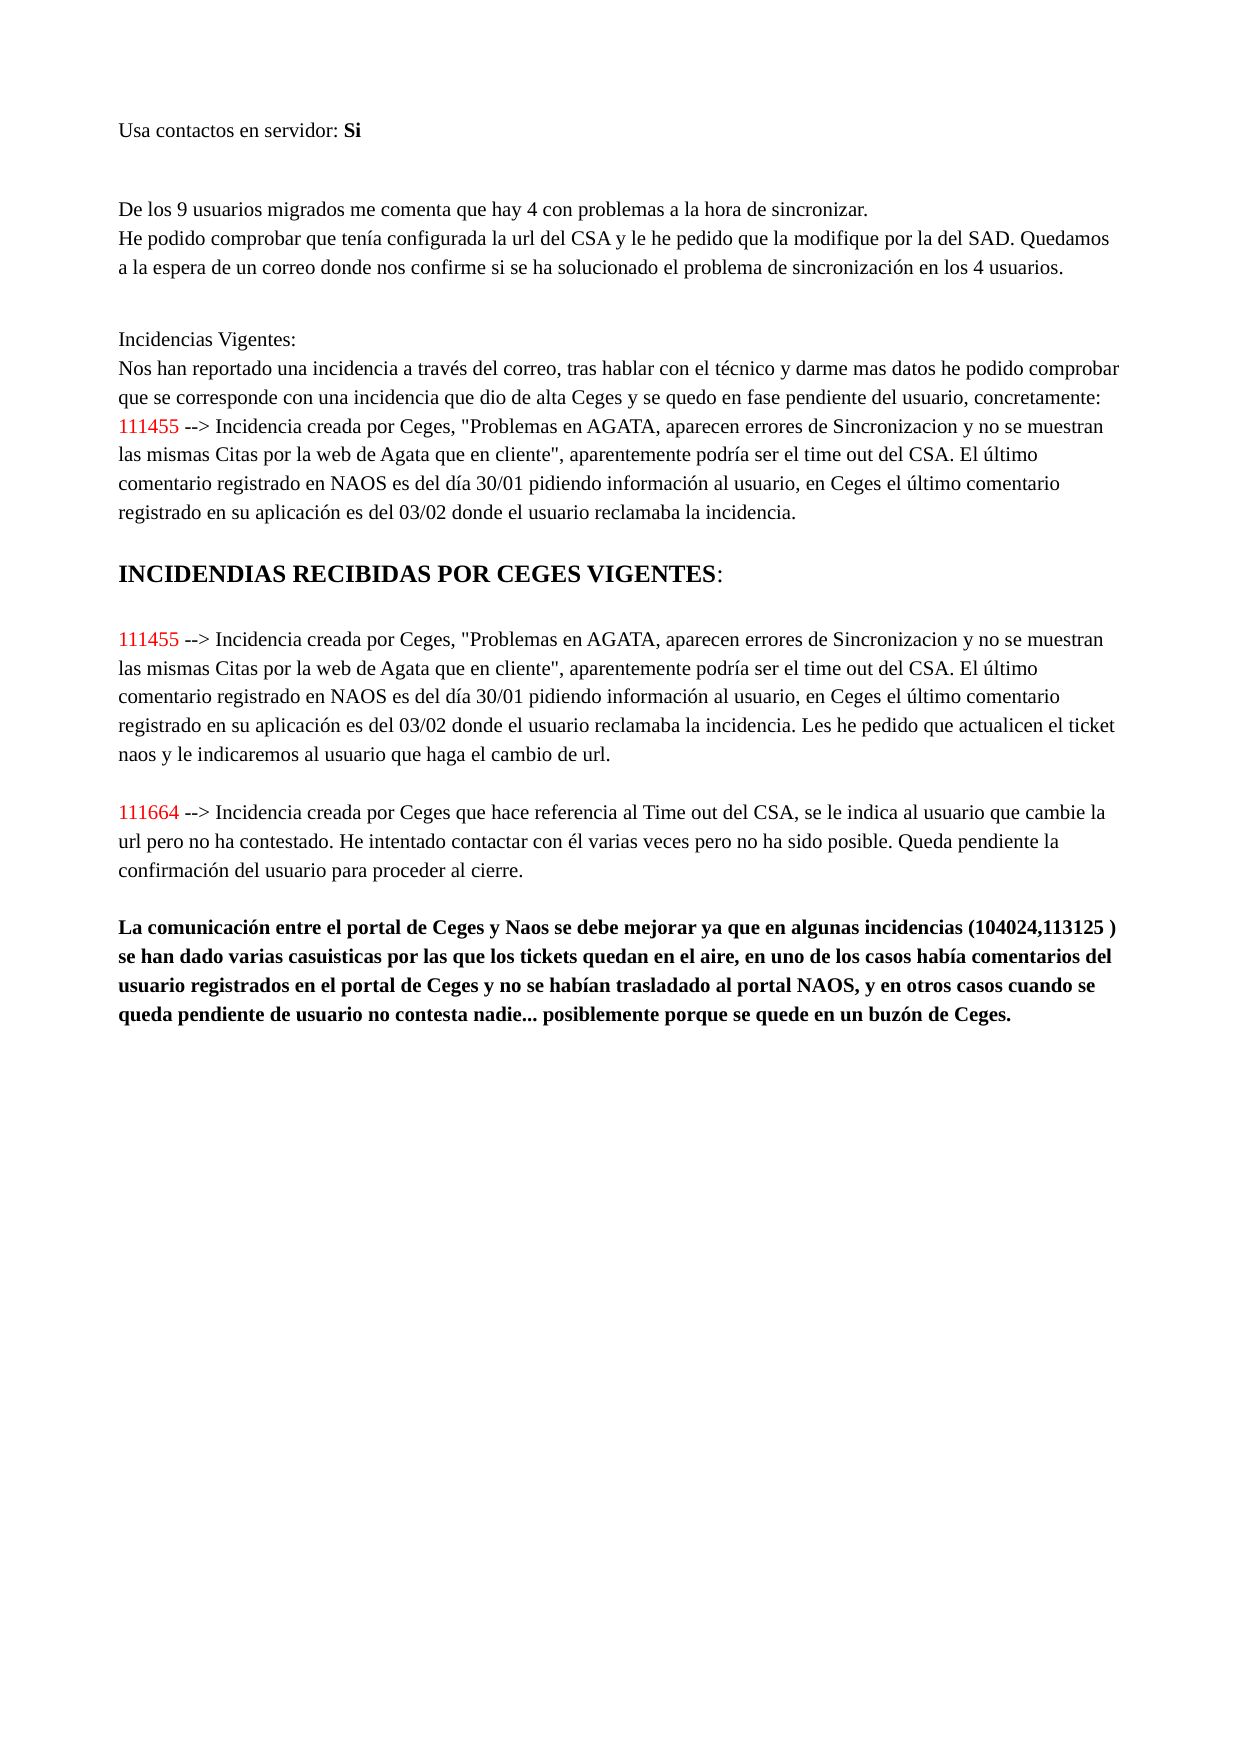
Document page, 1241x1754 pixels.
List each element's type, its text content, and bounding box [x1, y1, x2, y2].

text Incidencias Vigentes: Nos han reportado una incidencia a través del correo, tras hablar con el técnico y darme mas datos he podido comprobar que se corresponde con una incidencia que dio de alta Ceges y se quedo en fase pendiente del usuario, concretamente: 111455 --> Incidencia creada por Ceges, "Problemas en AGATA, aparecen errores de Sincronizacion y no se muestran las mismas Citas por la web de Agata que en cliente", aparentemente podría ser el time out del CSA. El último comentario registrado en NAOS es del día 30/01 pidiendo información al usuario, en Ceges el último comentario registrado en su aplicación es del 03/02 donde el usuario reclamaba la incidencia. INCIDENDIAS RECIBIDAS POR CEGES VIGENTES: 111455 --> Incidencia creada por Ceges, "Problemas en AGATA, aparecen errores de Sincronizacion y no se muestran las mismas Citas por la web de Agata que en cliente", aparentemente podría ser el time out del CSA. El último comentario registrado en NAOS es del día 30/01 pidiendo información al usuario, en Ceges el último comentario registrado en su aplicación es del 03/02 donde el usuario reclamaba la incidencia. Les he pedido que actualicen el ticket naos y le indicaremos al usuario que haga el cambio de url. 111664 --> Incidencia creada por Ceges que hace referencia al Time out del CSA, se le indica al usuario que cambie la url pero no ha contestado. He intentado contactar con él varias veces pero no ha sido posible. Queda pendiente la confirmación del usuario para proceder al cierre. La comunicación entre el portal de Ceges y Naos se debe mejorar ya que en algunas incidencias (104024,113125 ) se han dado varias casuisticas por las que los tickets quedan en el aire, en uno de los casos había comentarios del usuario registrados en el portal de Ceges y no se habían trasladado al portal NAOS, y en otros casos cuando se queda pendiente de usuario no contesta nadie... posiblemente porque se quede en un buzón de Ceges. [118, 298, 1122, 1026]
text Usa contactos en servidor: Si [118, 118, 1122, 177]
text De los 9 usuarios migrados me comenta que hay 4 con problemas a la hora de sincronizar. He podido comprobar que tenía configurada la url del CSA y le he pedido que la modifique por la del SAD. Quedamos a la espera de un correo donde nos confirme si se ha solucionado el problema de sincronización en los 4 usuarios. [118, 197, 1122, 279]
